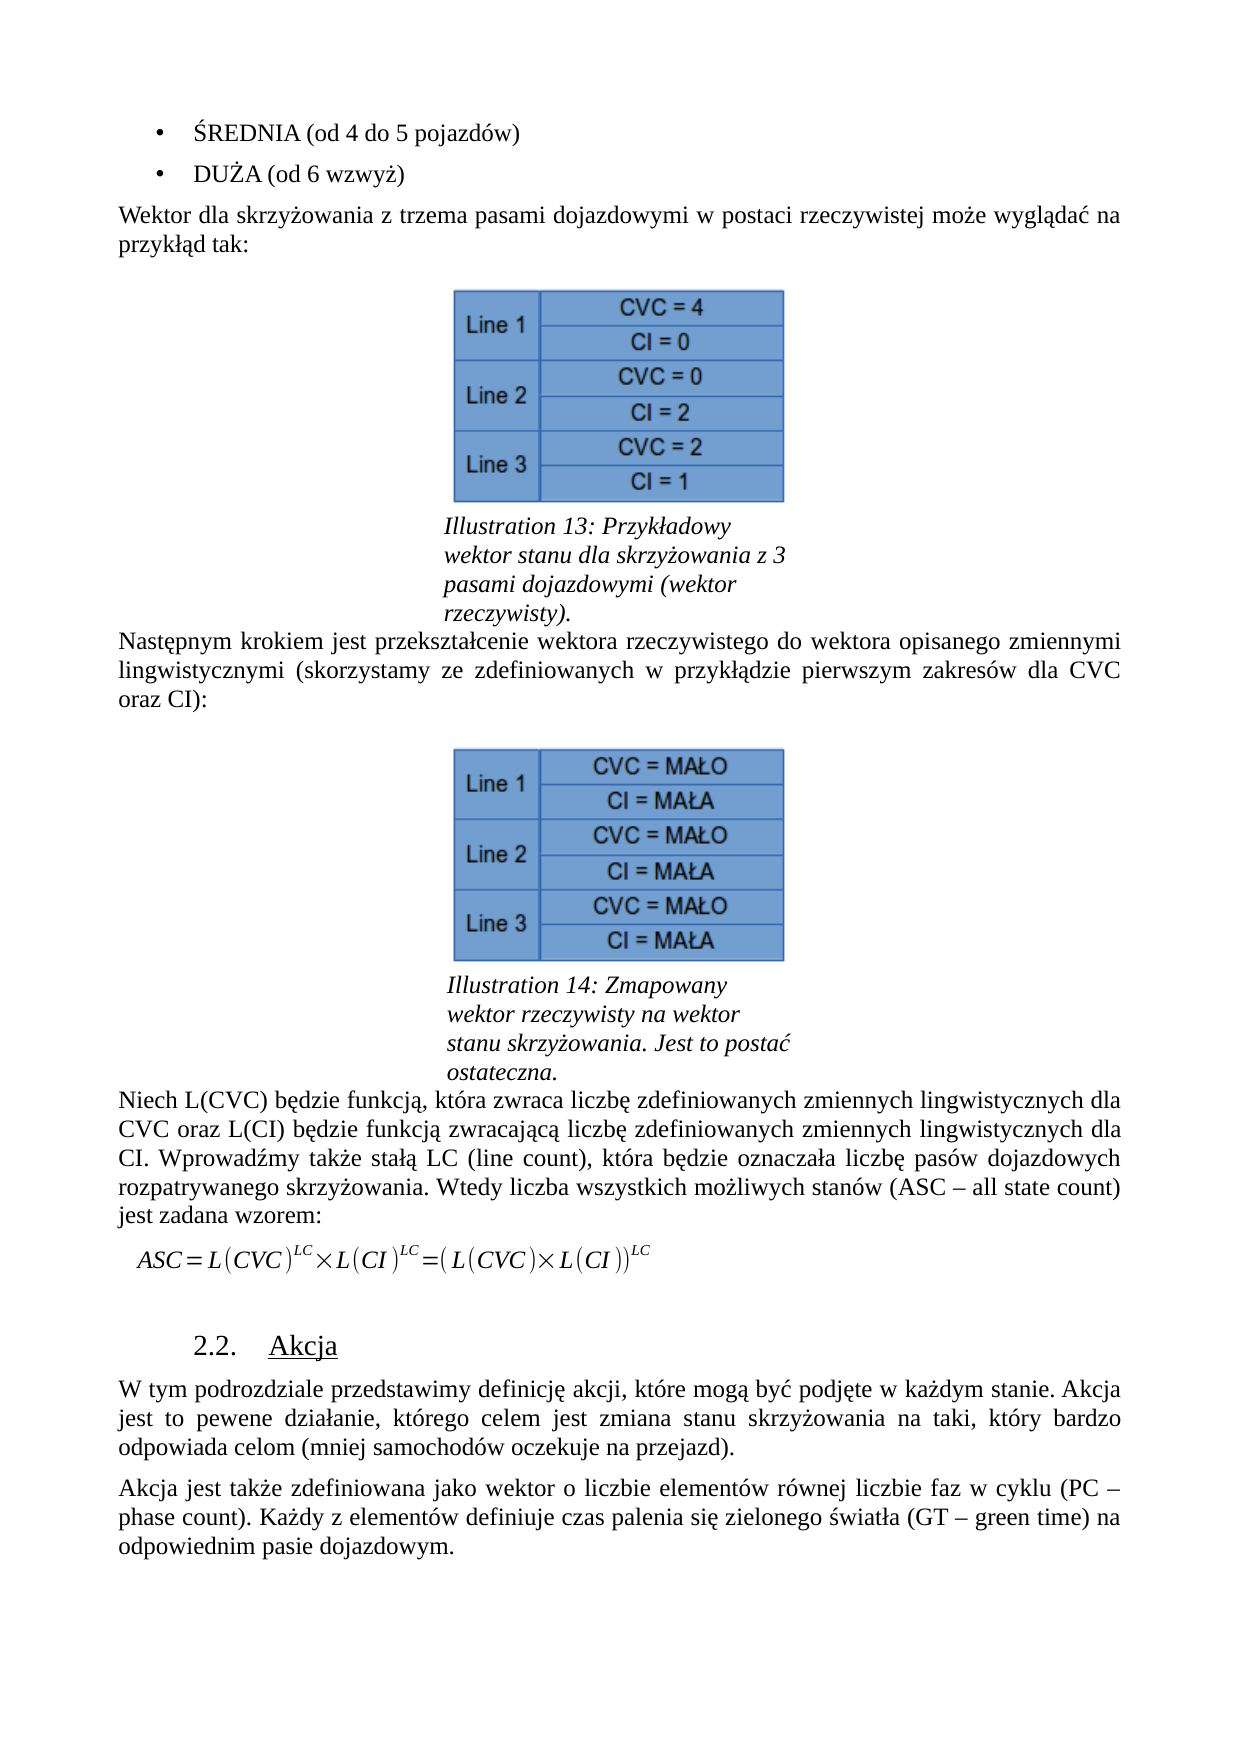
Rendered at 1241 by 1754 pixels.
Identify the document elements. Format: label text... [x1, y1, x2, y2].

picture [443, 283, 797, 512]
text Illustration 14: Zmapowany wektor rzeczywisty na wektor stanu skrzyżowania. Jest to postać ostateczna. [447, 971, 793, 1086]
text Illustration 13: Przykładowy wektor stanu dla skrzyżowania z 3 pasami dojazdowymi (wektor rzeczywisty). [443, 512, 797, 626]
text Następnym krokiem jest przekształcenie wektora rzeczywistego do wektora opisanego zmiennymi lingwistycznymi (skorzystamy ze zdefiniowanych w przykłądzie pierwszym zakresów dla CVC oraz CI): [118, 271, 1122, 713]
picture [446, 737, 794, 971]
list ŚREDNIA (od 4 do 5 pojazdów) [156, 118, 1122, 147]
text Wektor dla skrzyżowania z trzema pasami dojazdowymi w postaci rzeczywistej może wyglądać na przykłąd tak: [118, 201, 1122, 258]
text W tym podrozdziale przedstawimy definicję akcji, które mogą być podjęte w każdym stanie. Akcja jest to pewene działanie, którego celem jest zmiana stanu skrzyżowania na taki, który bardzo odpowiada celom (mniej samochodów oczekuje na przejazd). [118, 1374, 1122, 1461]
list Akcja [193, 1328, 1122, 1362]
list DUŻA (od 6 wzwyż) [156, 159, 1122, 188]
text Akcja jest także zdefiniowana jako wektor o liczbie elementów równej liczbie faz w cyklu (PC – phase count). Każdy z elementów definiuje czas palenia się zielonego światła (GT – green time) na odpowiednim pasie dojazdowym. [118, 1473, 1122, 1559]
text Niech L(CVC) będzie funkcją, która zwraca liczbę zdefiniowanych zmiennych lingwistycznych dla CVC oraz L(CI) będzie funkcją zwracającą liczbę zdefiniowanych zmiennych lingwistycznych dla CI. Wprowadźmy także stałą LC (line count), która będzie oznaczała liczbę pasów dojazdowych rozpatrywanego skrzyżowania. Wtedy liczba wszystkich możliwych stanów (ASC – all state count) jest zadana wzorem: [118, 725, 1122, 1229]
